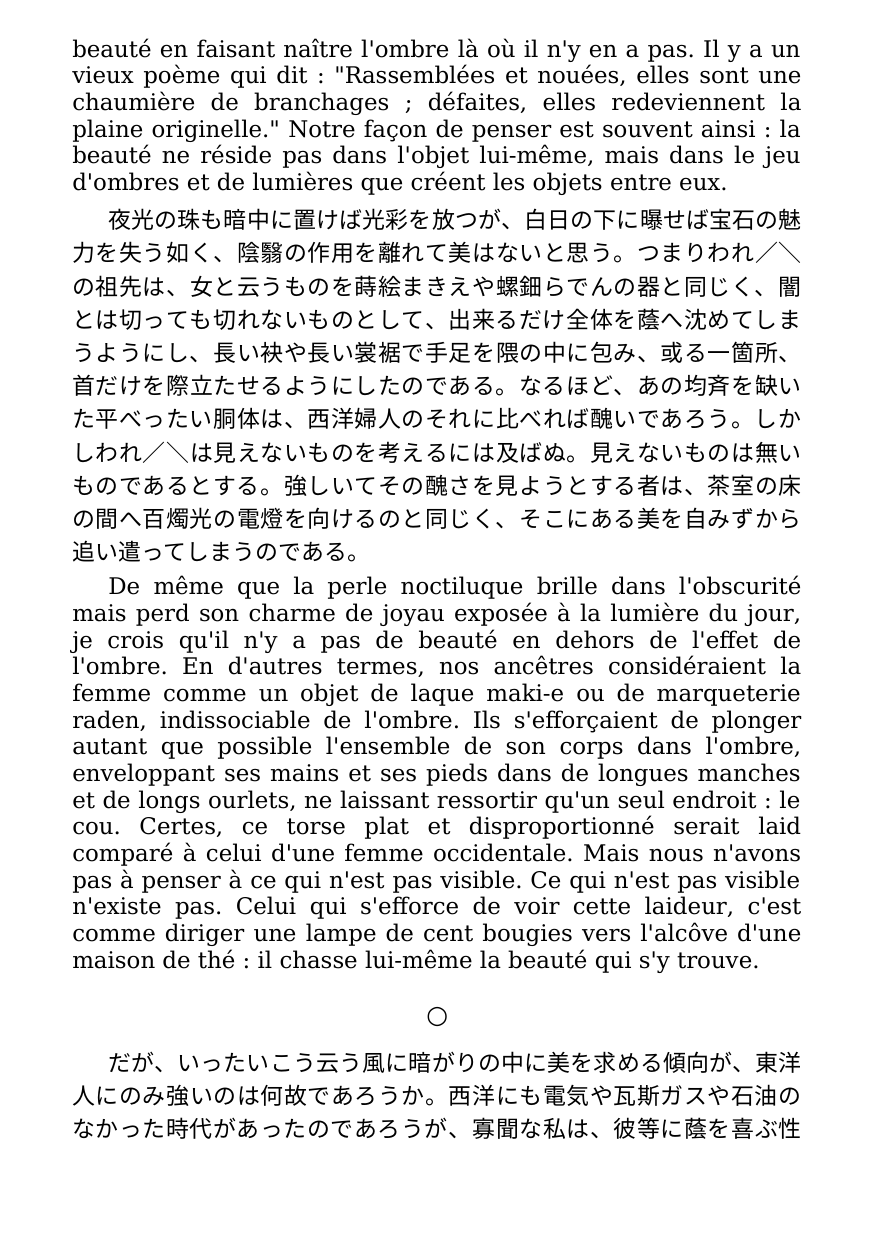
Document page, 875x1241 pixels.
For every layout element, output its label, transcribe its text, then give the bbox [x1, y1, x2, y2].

subtitle ○ [36, 997, 838, 1032]
text だが、いったいこう云う風に暗がりの中に美を求める傾向が、東洋人にのみ強いのは何故であろうか。西洋にも電気や瓦斯ガスや石油のなかった時代があったのであろうが、寡聞な私は、彼等に蔭を喜ぶ性 [72, 1044, 802, 1144]
text De même que la perle noctiluque brille dans l'obscurité mais perd son charme de joyau exposée à la lumière du jour, je crois qu'il n'y a pas de beauté en dehors de l'effet de l'ombre. En d'autres termes, nos ancêtres considéraient la femme comme un objet de laque maki-e ou de marqueterie raden, indissociable de l'ombre. Ils s'efforçaient de plonger autant que possible l'ensemble de son corps dans l'ombre, enveloppant ses mains et ses pieds dans de longues manches et de longs ourlets, ne laissant ressortir qu'un seul endroit : le cou. Certes, ce torse plat et disproportionné serait laid comparé à celui d'une femme occidentale. Mais nous n'avons pas à penser à ce qui n'est pas visible. Ce qui n'est pas visible n'existe pas. Celui qui s'efforce de voir cette laideur, c'est comme diriger une lampe de cent bougies vers l'alcôve d'une maison de thé : il chasse lui-même la beauté qui s'y trouve. [72, 573, 802, 973]
text beauté en faisant naître l'ombre là où il n'y en a pas. Il y a un vieux poème qui dit : "Rassemblées et nouées, elles sont une chaumière de branchages ; défaites, elles redeviennent la plaine originelle." Notre façon de penser est souvent ainsi : la beauté ne réside pas dans l'objet lui-même, mais dans le jeu d'ombres et de lumières que créent les objets entre eux. [72, 36, 802, 196]
text 夜光の珠も暗中に置けば光彩を放つが、白日の下に曝せば宝石の魅力を失う如く、陰翳の作用を離れて美はないと思う。つまりわれ／＼の祖先は、女と云うものを蒔絵まきえや螺鈿らでんの器と同じく、闇とは切っても切れないものとして、出来るだけ全体を蔭へ沈めてしまうようにし、長い袂や長い裳裾で手足を隈の中に包み、或る一箇所、首だけを際立たせるようにしたのである。なるほど、あの均斉を缺いた平べったい胴体は、西洋婦人のそれに比べれば醜いであろう。しかしわれ／＼は見えないものを考えるには及ばぬ。見えないものは無いものであるとする。強しいてその醜さを見ようとする者は、茶室の床の間へ百燭光の電燈を向けるのと同じく、そこにある美を自みずから追い遣ってしまうのである。 [72, 202, 802, 567]
